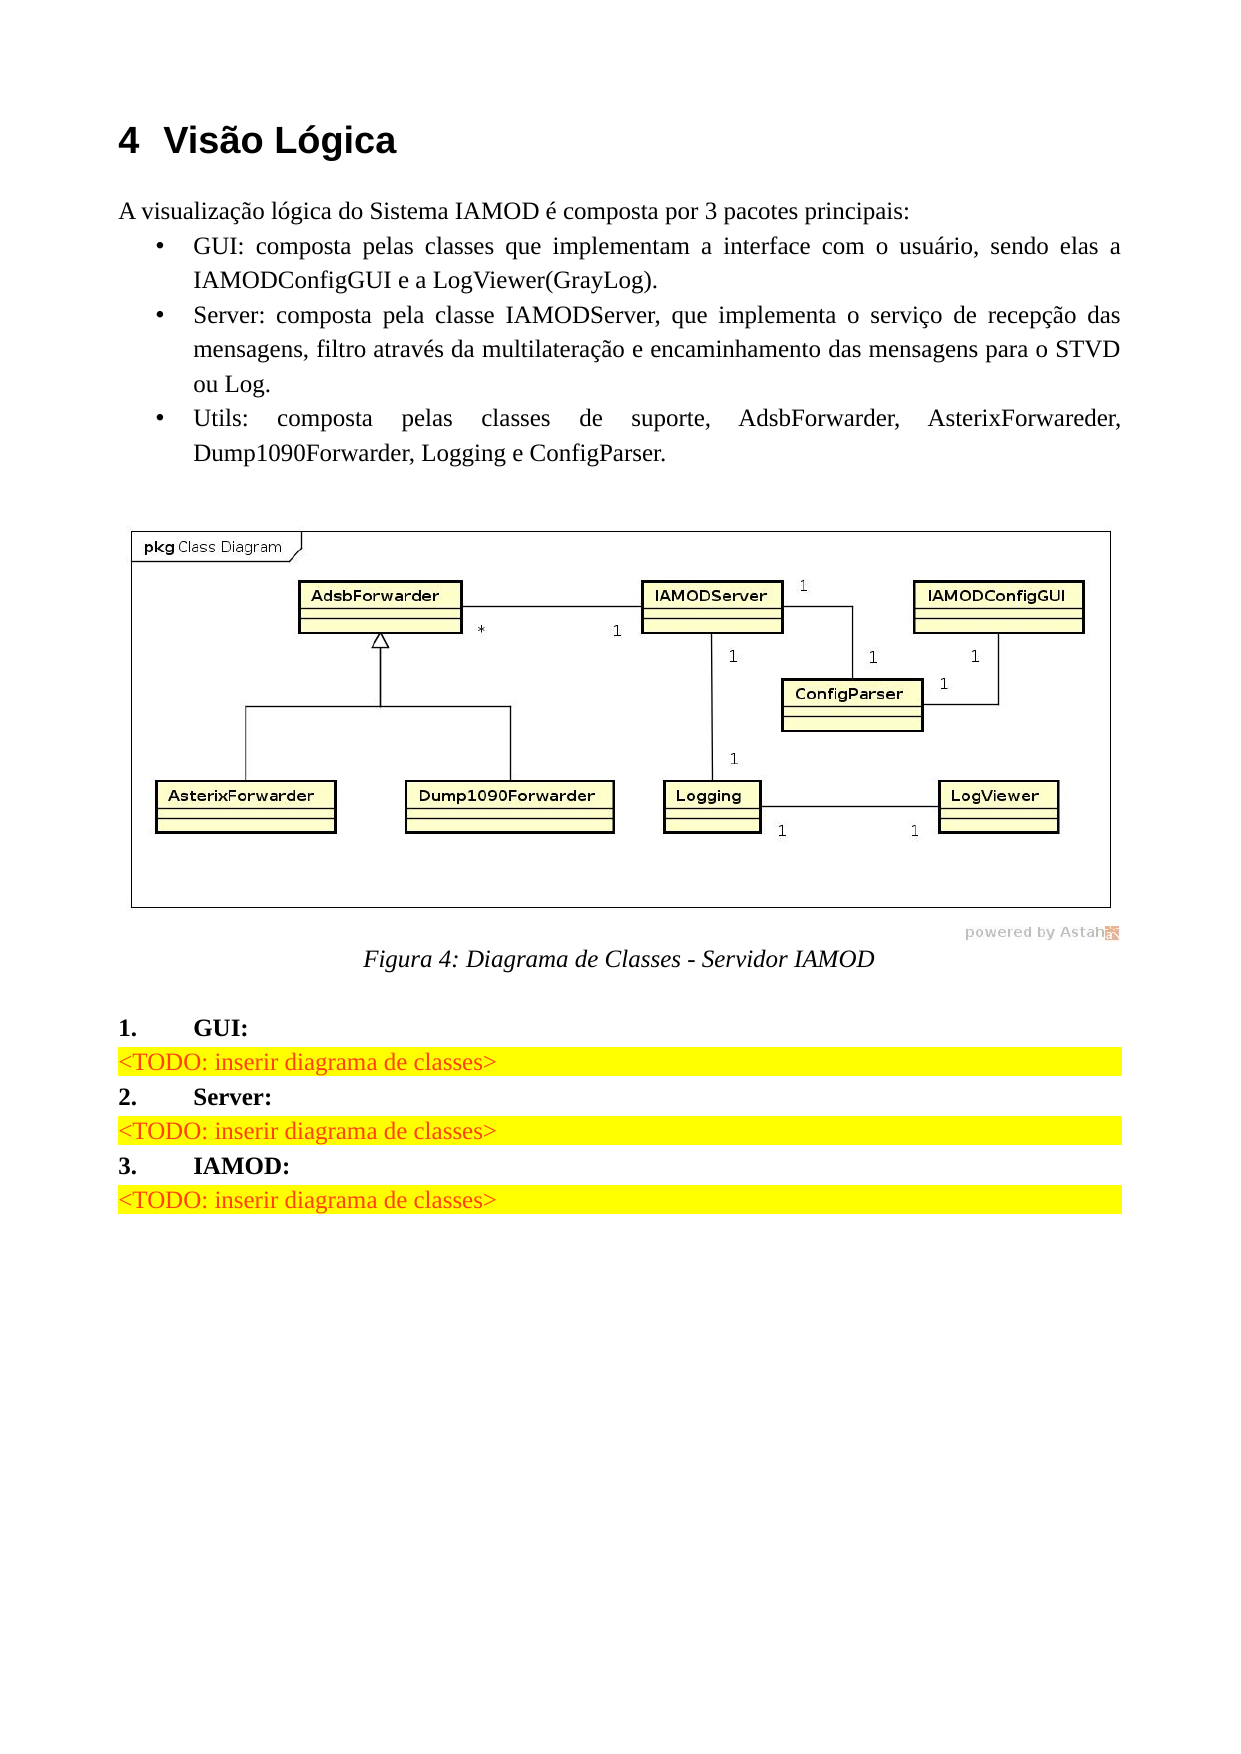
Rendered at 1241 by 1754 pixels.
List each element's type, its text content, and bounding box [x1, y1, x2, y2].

text <TODO: inserir diagrama de classes> [118, 1185, 1122, 1214]
list GUI: composta pelas classes que implementam a interface com o usuário, sendo elas a IAMODConfigGUI e a LogViewer(GrayLog). [156, 231, 1122, 294]
list IAMOD: [118, 1151, 1122, 1179]
text A visualização lógica do Sistema IAMOD é composta por 3 pacotes principais: [118, 196, 1122, 225]
list GUI: [118, 1013, 1122, 1042]
list Utils: composta pelas classes de suporte, AdsbForwarder, AsterixForwareder, Dump1090Forwarder, Logging e ConfigParser. [156, 403, 1122, 466]
text <TODO: inserir diagrama de classes> [118, 1116, 1122, 1145]
text Figura 4: Diagrama de Classes - Servidor IAMOD [118, 944, 1122, 973]
picture [118, 519, 1123, 944]
text <TODO: inserir diagrama de classes> [118, 1047, 1122, 1076]
subtitle Visão Lógica [118, 118, 1122, 162]
list Server: [118, 1082, 1122, 1111]
list Server: composta pela classe IAMODServer, que implementa o serviço de recepção das mensagens, filtro através da multilateração e encaminhamento das mensagens para o STVD ou Log. [156, 300, 1122, 397]
